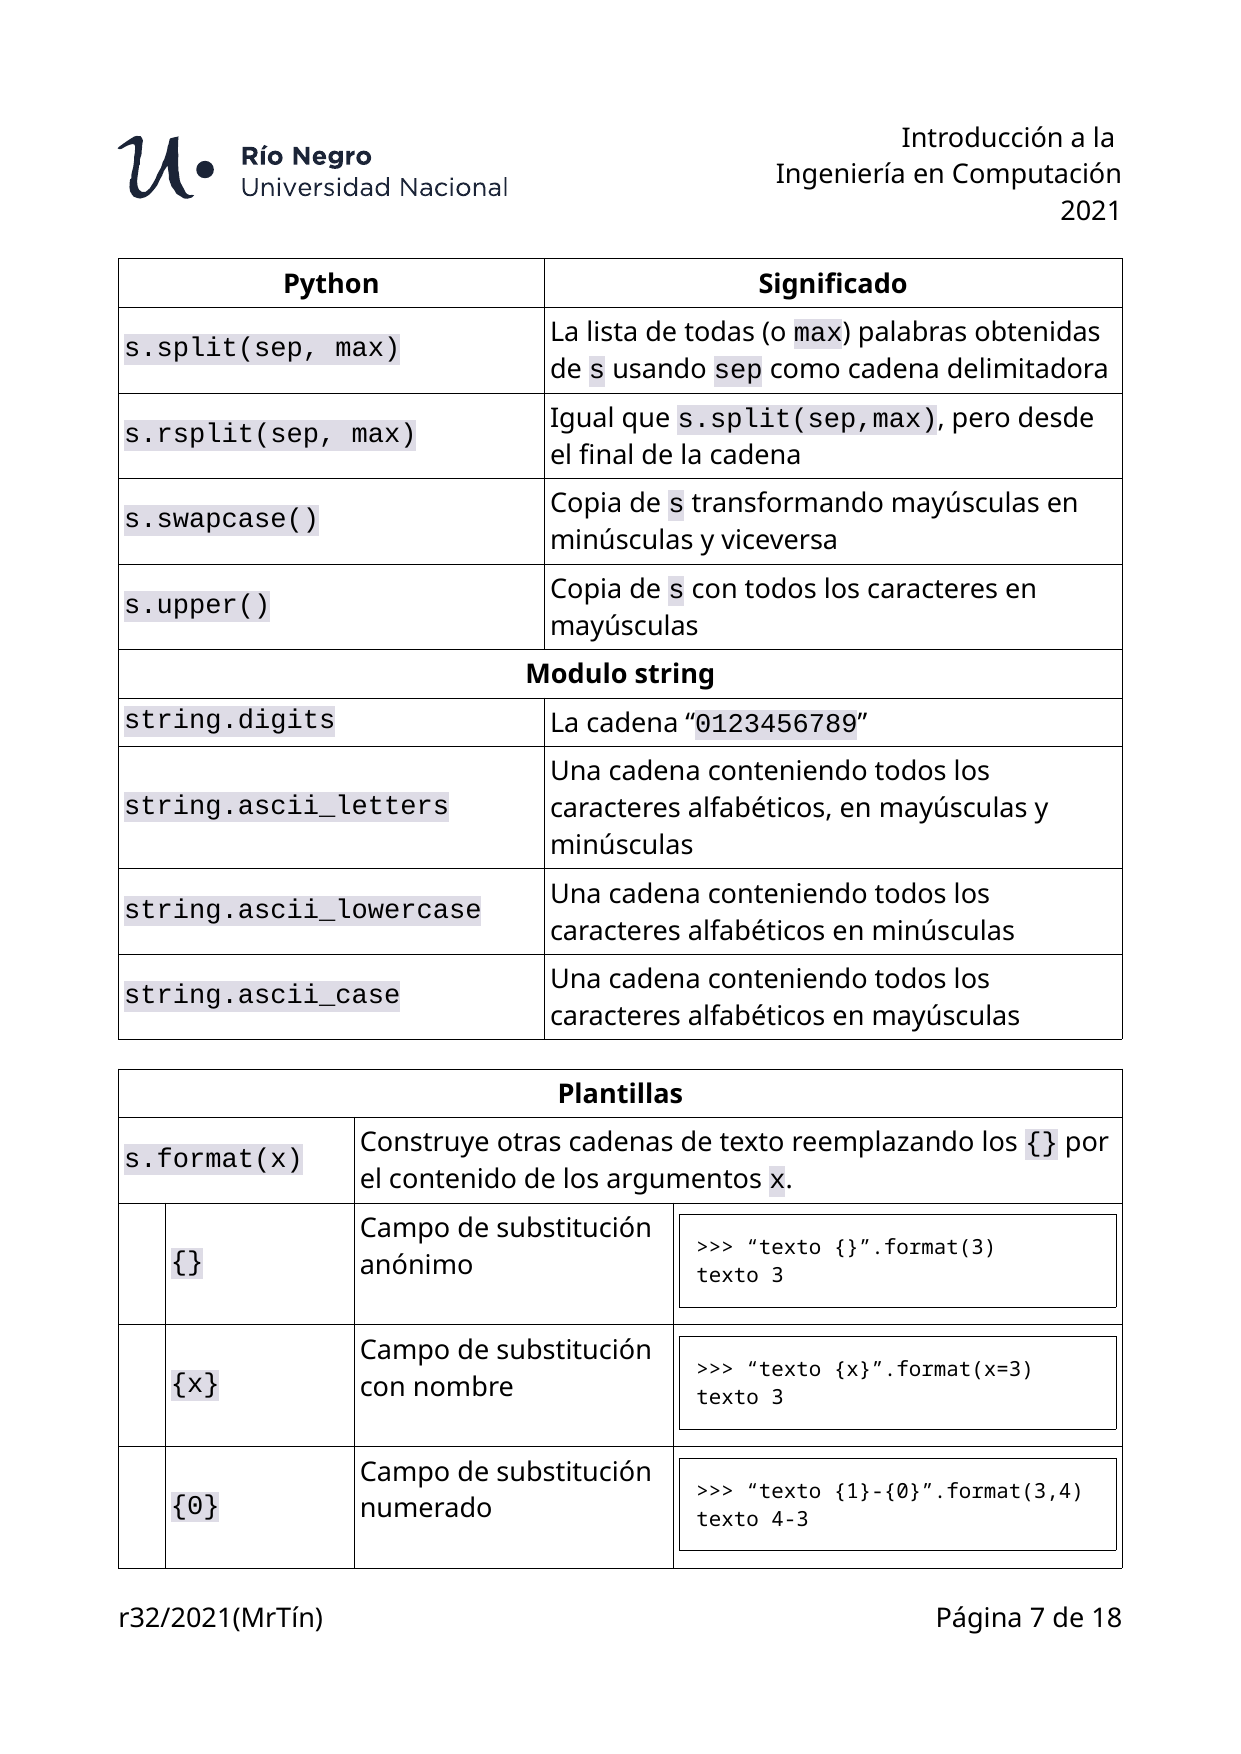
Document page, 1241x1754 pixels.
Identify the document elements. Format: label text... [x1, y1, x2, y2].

table_cell Una cadena conteniendo todos los caracteres alfabéticos, en mayúsculas y minúsculas [545, 747, 1122, 868]
table_cell La lista de todas (o max) palabras obtenidas de s usando sep como cadena delimitadora [545, 308, 1122, 392]
table_cell string.ascii_case [119, 955, 544, 1039]
table_cell Campo de substitución numerado [355, 1447, 673, 1568]
table_cell Una cadena conteniendo todos los caracteres alfabéticos en minúsculas [545, 869, 1122, 953]
table_cell Construye otras cadenas de texto reemplazando los {} por el contenido de los argumentos x. [355, 1118, 1122, 1203]
table_cell s.split(sep, max) [119, 308, 544, 392]
table_cell >>> “texto {}”.format(3) texto 3 [674, 1204, 1122, 1324]
table_header Significado [545, 259, 1122, 307]
table_cell >>> “texto {1}-{0}”.format(3,4) texto 4-3 [674, 1447, 1122, 1568]
table_cell Modulo string [119, 650, 1122, 697]
table_cell s.swapcase() [119, 479, 544, 563]
table_cell Copia de s con todos los caracteres en mayúsculas [545, 565, 1122, 649]
table_cell Campo de substitución con nombre [355, 1325, 673, 1446]
table_cell string.digits [119, 699, 544, 746]
table_cell {x} [166, 1325, 354, 1446]
table_cell Copia de s transformando mayúsculas en minúsculas y viceversa [545, 479, 1122, 563]
table_cell string.ascii_lowercase [119, 869, 544, 953]
table_cell s.upper() [119, 565, 544, 649]
table_cell {} [166, 1204, 354, 1324]
table_cell La cadena “0123456789” [545, 699, 1122, 746]
table_header Python [119, 259, 544, 307]
table_cell [119, 1325, 165, 1446]
table_cell s.format(x) [119, 1118, 354, 1203]
table_cell >>> “texto {x}”.format(x=3) texto 3 [674, 1325, 1122, 1446]
table_cell [119, 1447, 165, 1568]
table_cell Campo de substitución anónimo [355, 1204, 673, 1324]
table_cell s.rsplit(sep, max) [119, 394, 544, 478]
table_cell Una cadena conteniendo todos los caracteres alfabéticos en mayúsculas [545, 955, 1122, 1039]
table_cell string.ascii_letters [119, 747, 544, 868]
table_header Plantillas [119, 1070, 1122, 1117]
table_cell [119, 1204, 165, 1324]
table_cell Igual que s.split(sep,max), pero desde el final de la cadena [545, 394, 1122, 478]
table_cell {0} [166, 1447, 354, 1568]
